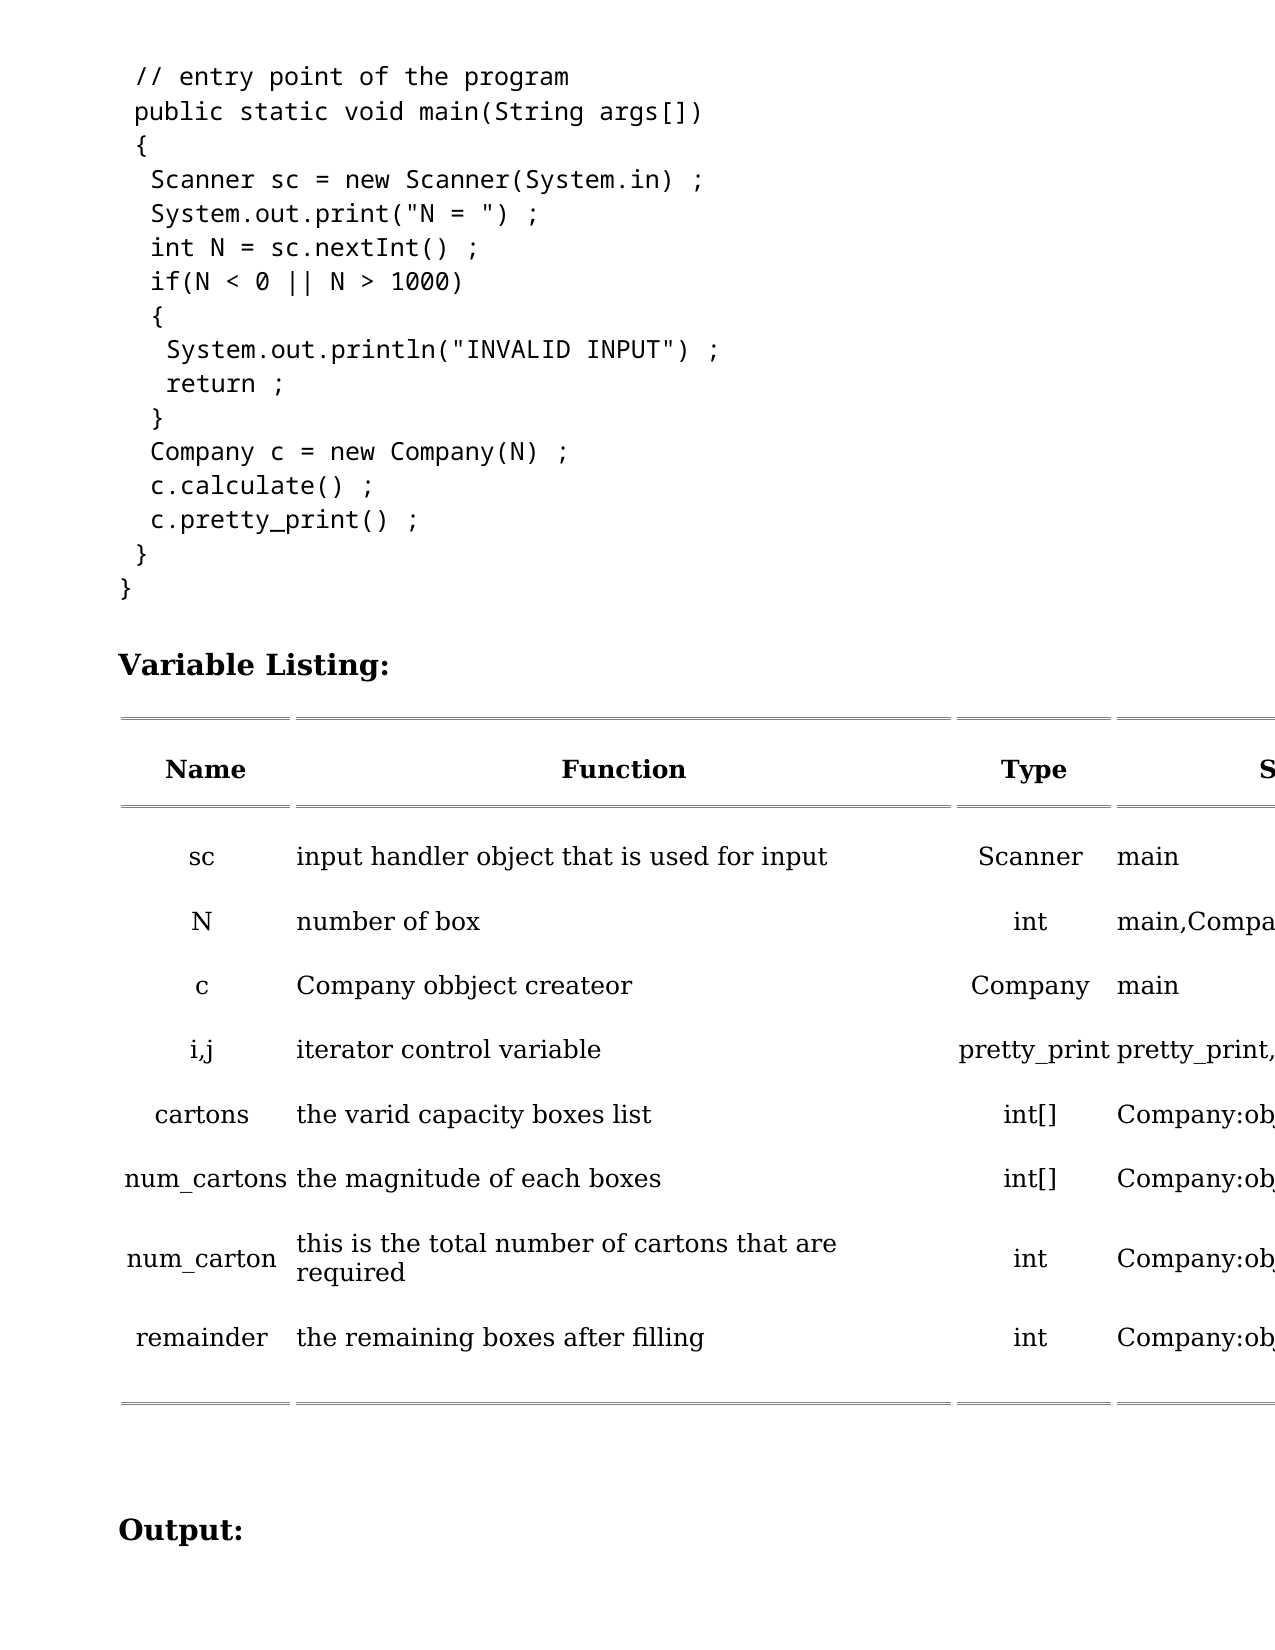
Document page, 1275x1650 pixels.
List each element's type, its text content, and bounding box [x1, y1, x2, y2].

table_cell N [118, 904, 293, 968]
table_cell Scope [1114, 752, 1275, 787]
table_cell sc [118, 839, 293, 904]
table_cell Company:obj [1114, 1097, 1275, 1162]
table_cell int[] [954, 1162, 1114, 1226]
table_cell Function [293, 752, 954, 787]
text // entry point of the program public static void main(String args[]) { Scanner sc = new Scanner(System.in) ; System.out.print("N = ") ; int N = sc.nextInt() ; if(N < 0 || N > 1000) { System.out.println("INVALID INPUT") ; return ; } Company c = new Company(N) ; c.calculate() ; c.pretty_print() ; } } [118, 59, 1216, 604]
table_cell Company:obj [1114, 1320, 1275, 1384]
table_cell i,j [118, 1033, 293, 1097]
table_cell pretty_print [954, 1033, 1114, 1097]
table_cell [1114, 1384, 1275, 1437]
subtitle Output: [118, 1512, 1216, 1547]
table_cell this is the total number of cartons that are required [293, 1226, 954, 1320]
table_header [293, 700, 954, 752]
table_cell main [1114, 839, 1275, 904]
table_cell Type [954, 752, 1114, 787]
table_cell [293, 787, 954, 839]
table_cell int [954, 1226, 1114, 1320]
table_cell [118, 1384, 293, 1437]
table_cell remainder [118, 1320, 293, 1384]
table_cell int [954, 904, 1114, 968]
table_cell c [118, 968, 293, 1033]
table_cell num_cartons [118, 1162, 293, 1226]
table_cell Company:obj [1114, 1226, 1275, 1320]
table_cell number of box [293, 904, 954, 968]
table_cell int[] [954, 1097, 1114, 1162]
table_header [1114, 700, 1275, 752]
table_cell [118, 787, 293, 839]
table_cell the remaining boxes after filling [293, 1320, 954, 1384]
table_cell pretty_print, calculate [1114, 1033, 1275, 1097]
table_cell Scanner [954, 839, 1114, 904]
table_header [118, 700, 293, 752]
table_cell the magnitude of each boxes [293, 1162, 954, 1226]
table_header [954, 700, 1114, 752]
table_cell [954, 1384, 1114, 1437]
table_cell int [954, 1320, 1114, 1384]
table_cell Company [954, 968, 1114, 1033]
table_cell Name [118, 752, 293, 787]
table_cell [1114, 787, 1275, 839]
table_cell [954, 787, 1114, 839]
subtitle Variable Listing: [118, 648, 1216, 682]
table_cell Company:obj [1114, 1162, 1275, 1226]
table_cell num_carton [118, 1226, 293, 1320]
table_cell iterator control variable [293, 1033, 954, 1097]
table_cell input handler object that is used for input [293, 839, 954, 904]
table_cell main [1114, 968, 1275, 1033]
table_cell Company obbject createor [293, 968, 954, 1033]
table_cell cartons [118, 1097, 293, 1162]
table_cell [293, 1384, 954, 1437]
table_cell the varid capacity boxes list [293, 1097, 954, 1162]
table_cell main,Company:obj,calculate [1114, 904, 1275, 968]
